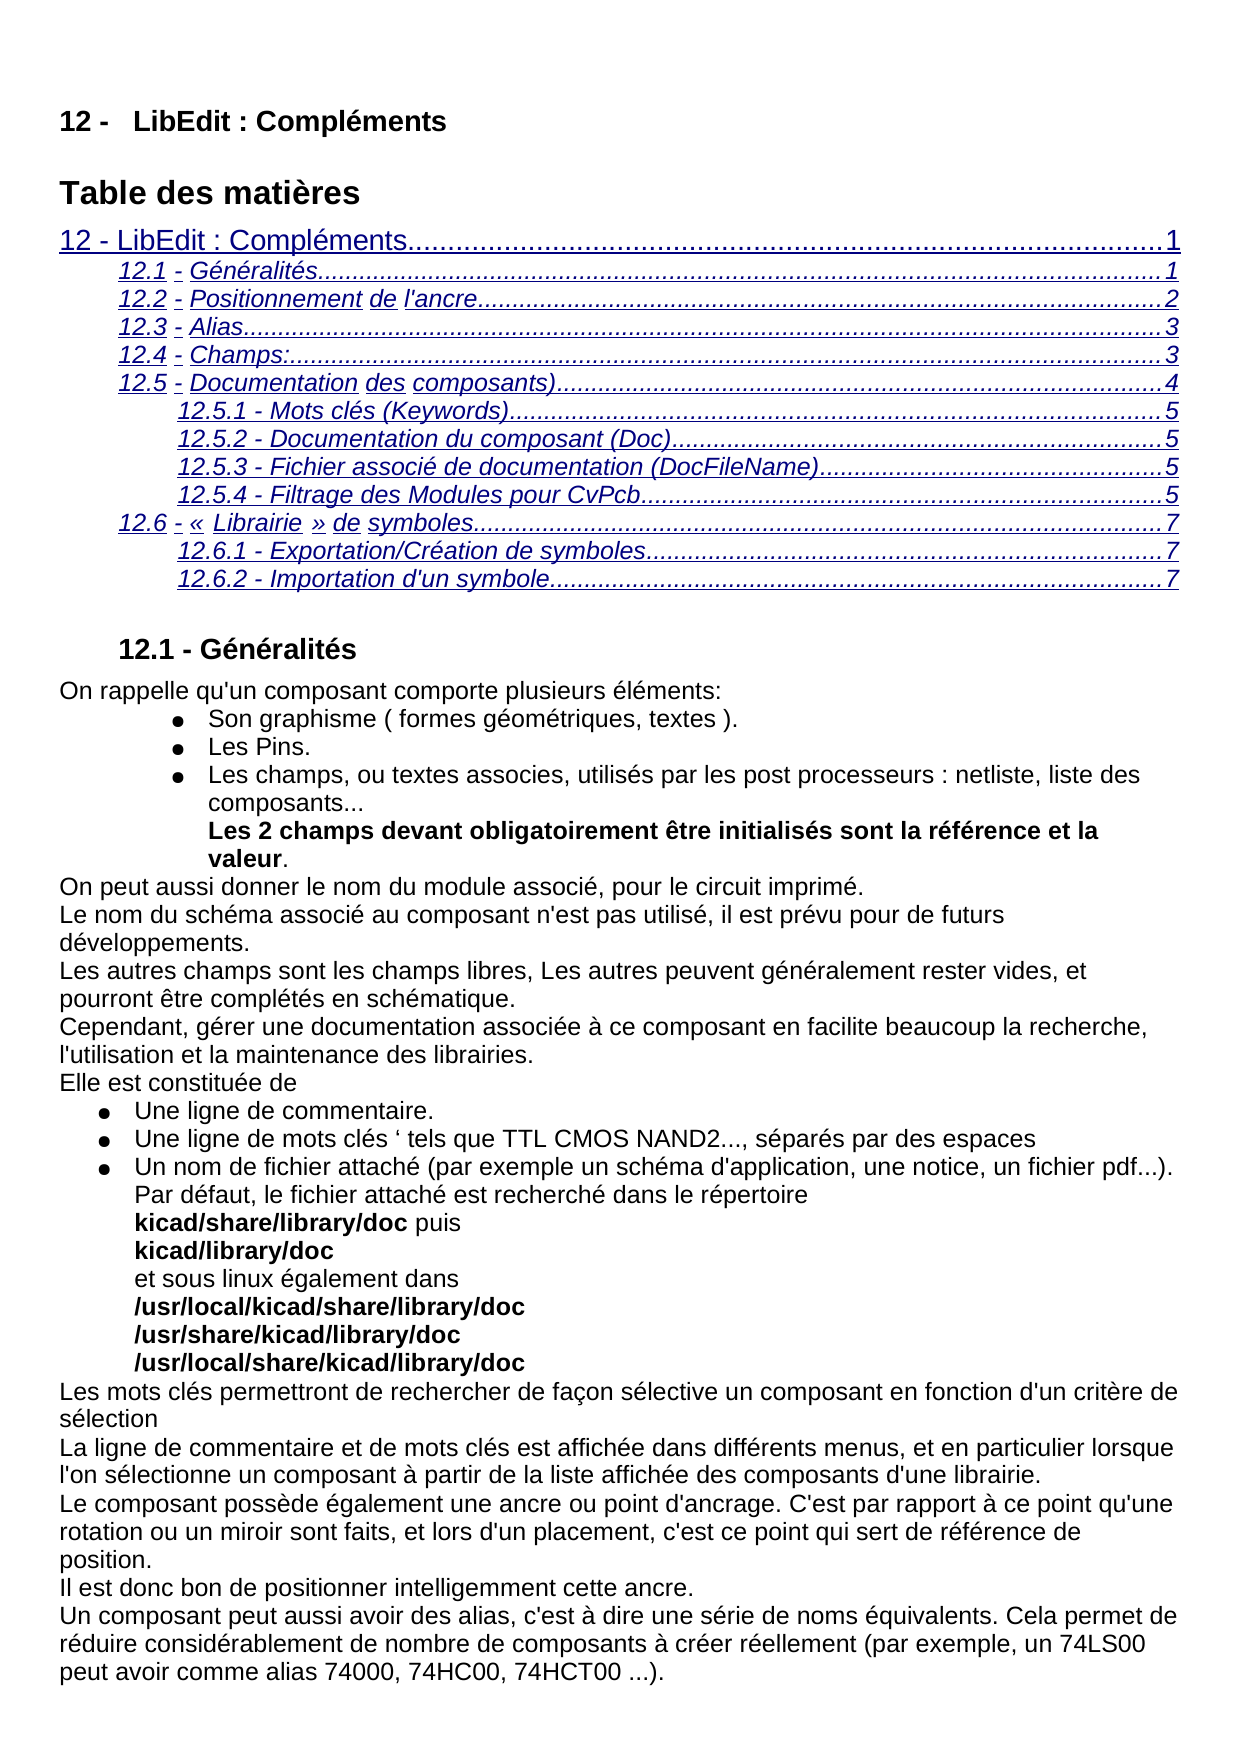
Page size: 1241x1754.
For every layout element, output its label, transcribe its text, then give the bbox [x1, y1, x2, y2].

list Son graphisme ( formes géométriques, textes ). [170, 705, 1181, 733]
text La ligne de commentaire et de mots clés est affichée dans différents menus, et en particulier lorsque l'on sélectionne un composant à partir de la liste affichée des composants d'une librairie. [59, 1433, 1181, 1489]
text Elle est constituée de [59, 1069, 1181, 1097]
list Les Pins. [170, 733, 1181, 761]
text Un composant peut aussi avoir des alias, c'est à dire une série de noms équivalents. Cela permet de réduire considérablement de nombre de composants à créer réellement (par exemple, un 74LS00 peut avoir comme alias 74000, 74HC00, 74HCT00 ...). [59, 1602, 1181, 1686]
text Le composant possède également une ancre ou point d'ancrage. C'est par rapport à ce point qu'une rotation ou un miroir sont faits, et lors d'un placement, c'est ce point qui sert de référence de position. [59, 1489, 1181, 1573]
text 12.1 - Généralités 1 [118, 257, 1181, 284]
text On peut aussi donner le nom du module associé, pour le circuit imprimé. [59, 873, 1181, 901]
text 12.6 - « Librairie » de symboles 7 [118, 509, 1181, 537]
text 12.5 - Documentation des composants) 4 [118, 369, 1181, 397]
text 12.4 - Champs: 3 [118, 341, 1181, 369]
subtitle LibEdit : Compléments [59, 105, 1181, 137]
list Un nom de fichier attaché (par exemple un schéma d'application, une notice, un fichier pdf...). Par défaut, le fichier attaché est recherché dans le répertoire kicad/share/library/doc puis kicad/library/doc et sous linux également dans /usr/local/kicad/share/library/doc /usr/share/kicad/library/doc /usr/local/share/kicad/library/doc [97, 1153, 1181, 1377]
text 12 - LibEdit : Compléments 1 [59, 224, 1181, 252]
text 12.6.1 - Exportation/Création de symboles 7 [177, 537, 1181, 565]
text 12.5.4 - Filtrage des Modules pour CvPcb 5 [177, 481, 1181, 509]
list Une ligne de commentaire. [97, 1097, 1181, 1125]
text 12.5.1 - Mots clés (Keywords) 5 [177, 397, 1181, 425]
text On rappelle qu'un composant comporte plusieurs éléments: [59, 677, 1181, 705]
subtitle Table des matières [59, 174, 1181, 212]
text 12.6.2 - Importation d'un symbole 7 [177, 565, 1181, 593]
text Cependant, gérer une documentation associée à ce composant en facilite beaucoup la recherche, l'utilisation et la maintenance des librairies. [59, 1013, 1181, 1069]
text 12.5.3 - Fichier associé de documentation (DocFileName) 5 [177, 453, 1181, 481]
list Une ligne de mots clés ‘ tels que TTL CMOS NAND2..., séparés par des espaces [97, 1125, 1181, 1153]
text 12.2 - Positionnement de l'ancre 2 [118, 284, 1181, 313]
text Les mots clés permettront de rechercher de façon sélective un composant en fonction d'un critère de sélection [59, 1377, 1181, 1433]
text Il est donc bon de positionner intelligemment cette ancre. [59, 1573, 1181, 1602]
text 12.5.2 - Documentation du composant (Doc) 5 [177, 425, 1181, 453]
text Le nom du schéma associé au composant n'est pas utilisé, il est prévu pour de futurs développements. [59, 901, 1181, 957]
text Les autres champs sont les champs libres, Les autres peuvent généralement rester vides, et pourront être complétés en schématique. [59, 957, 1181, 1013]
text 12.3 - Alias 3 [118, 313, 1181, 341]
subtitle Généralités [118, 633, 1181, 665]
list Les champs, ou textes associes, utilisés par les post processeurs : netliste, liste des composants... Les 2 champs devant obligatoirement être initialisés sont la référence et la valeur. [170, 761, 1181, 873]
